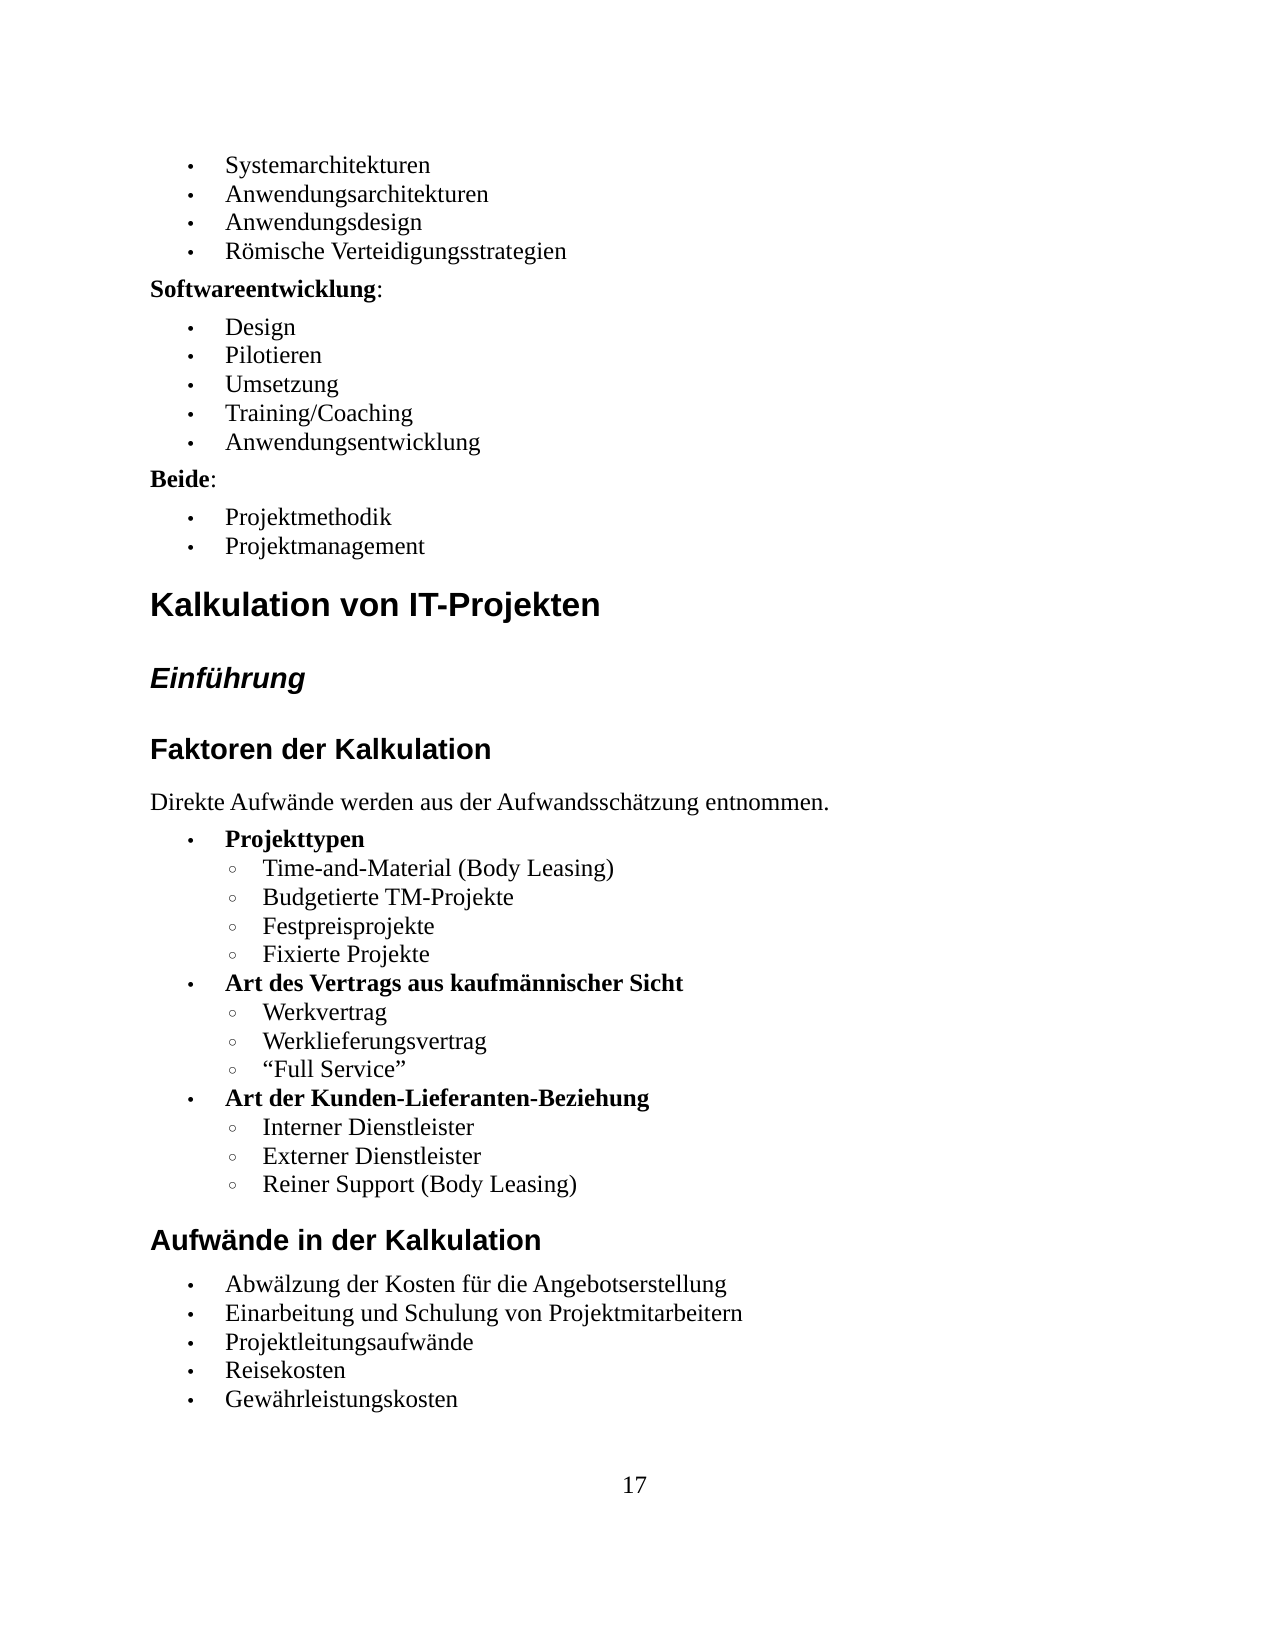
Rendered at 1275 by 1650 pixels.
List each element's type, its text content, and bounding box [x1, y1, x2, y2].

list Time-and-Material (Body Leasing) [225, 853, 1125, 882]
subtitle Einführung [150, 661, 1125, 694]
list Fixierte Projekte [225, 939, 1125, 968]
list Werkvertrag [225, 997, 1125, 1026]
list Training/Coaching [187, 398, 1125, 427]
subtitle Aufwände in der Kalkulation [150, 1223, 1125, 1257]
list Umsetzung [187, 369, 1125, 398]
list Abwälzung der Kosten für die Angebotserstellung [187, 1269, 1125, 1298]
list Reisekosten [187, 1356, 1125, 1384]
list Gewährleistungskosten [187, 1384, 1125, 1413]
list Anwendungsarchitekturen [187, 179, 1125, 207]
list Werklieferungsvertrag [225, 1026, 1125, 1054]
list Reiner Support (Body Leasing) [225, 1169, 1125, 1198]
list Budgetierte TM-Projekte [225, 882, 1125, 911]
list Einarbeitung und Schulung von Projektmitarbeitern [187, 1298, 1125, 1327]
list Römische Verteidigungsstrategien [187, 236, 1125, 265]
list Projektmanagement [187, 531, 1125, 559]
list Projektleitungsaufwände [187, 1327, 1125, 1356]
text Softwareentwicklung: [150, 274, 1125, 303]
list Art der Kunden-Lieferanten-Beziehung [187, 1083, 1125, 1112]
list Projektmethodik [187, 502, 1125, 531]
subtitle Kalkulation von IT-Projekten [150, 584, 1125, 623]
text Direkte Aufwände werden aus der Aufwandsschätzung entnommen. [150, 787, 1125, 816]
list “Full Service” [225, 1054, 1125, 1083]
list Interner Dienstleister [225, 1112, 1125, 1141]
list Anwendungsentwicklung [187, 427, 1125, 455]
list Externer Dienstleister [225, 1141, 1125, 1169]
list Projekttypen [187, 824, 1125, 853]
list Pilotieren [187, 340, 1125, 369]
list Festpreisprojekte [225, 911, 1125, 939]
list Systemarchitekturen [187, 150, 1125, 179]
text Beide: [150, 464, 1125, 493]
subtitle Faktoren der Kalkulation [150, 732, 1125, 765]
list Art des Vertrags aus kaufmännischer Sicht [187, 968, 1125, 997]
list Anwendungsdesign [187, 207, 1125, 236]
list Design [187, 312, 1125, 340]
